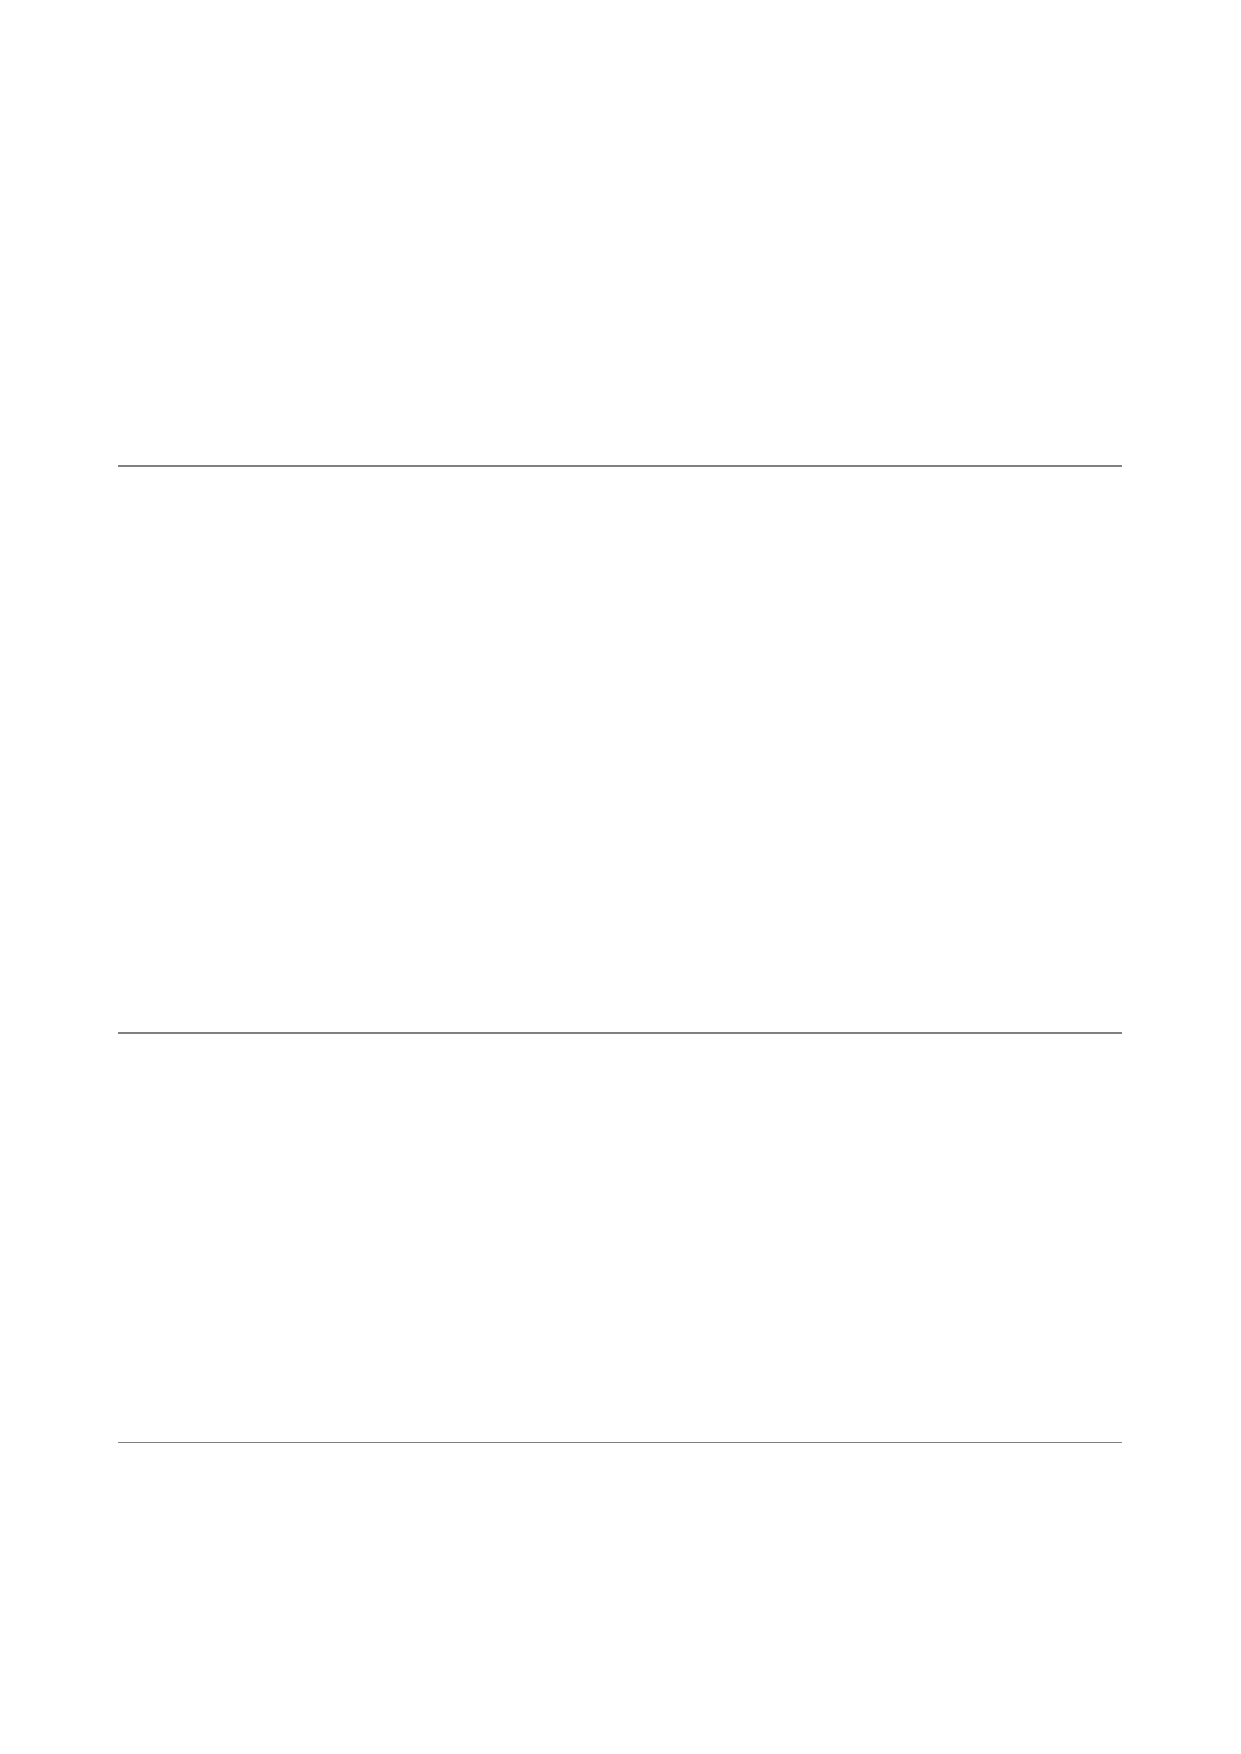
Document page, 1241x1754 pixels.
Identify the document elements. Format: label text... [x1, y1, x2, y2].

subtitle Если ошибки нет: [118, 919, 1122, 952]
text } finally { [118, 690, 1122, 714]
subtitle ❌ Ошибка ЕСТЬ [118, 302, 1122, 336]
text let start = Date.now(); [118, 1548, 1122, 1572]
text if (confirm('Сгенерировать ошибку?')) BAD_CODE(); [118, 619, 1122, 643]
text try → finally [118, 965, 1122, 989]
subtitle 6. Пример с измерением времени (смысл) [118, 1493, 1122, 1536]
text Для завершения начатых действий, например: [118, 1142, 1122, 1171]
text try → catch → finally → дальше [118, 348, 1122, 372]
subtitle ✅ Ошибки НЕТ [118, 188, 1122, 222]
list закрыть соединение [162, 1237, 1122, 1266]
subtitle 3. Все возможные пути выполнения [118, 118, 1122, 161]
text } catch { [118, 643, 1122, 667]
list остановить таймер [162, 1189, 1122, 1218]
list освободить ресурс [162, 1380, 1122, 1409]
text alert('catch'); [118, 667, 1122, 690]
text 👉 finally всегда последний [118, 401, 1122, 432]
list убрать загрузчик [162, 1285, 1122, 1313]
text alert('try'); [118, 596, 1122, 619]
text } [118, 737, 1122, 761]
list разблокировать кнопку [162, 1332, 1122, 1361]
text try → finally → дальше [118, 234, 1122, 258]
subtitle 4. Пример с confirm (очень наглядный) [118, 516, 1122, 559]
subtitle Если ошибка: [118, 805, 1122, 839]
subtitle 5. Зачем вообще нужен finally [118, 1083, 1122, 1129]
text try { [118, 1596, 1122, 1619]
text alert('finally'); [118, 714, 1122, 737]
text try { [118, 572, 1122, 596]
text try → catch → finally [118, 851, 1122, 875]
